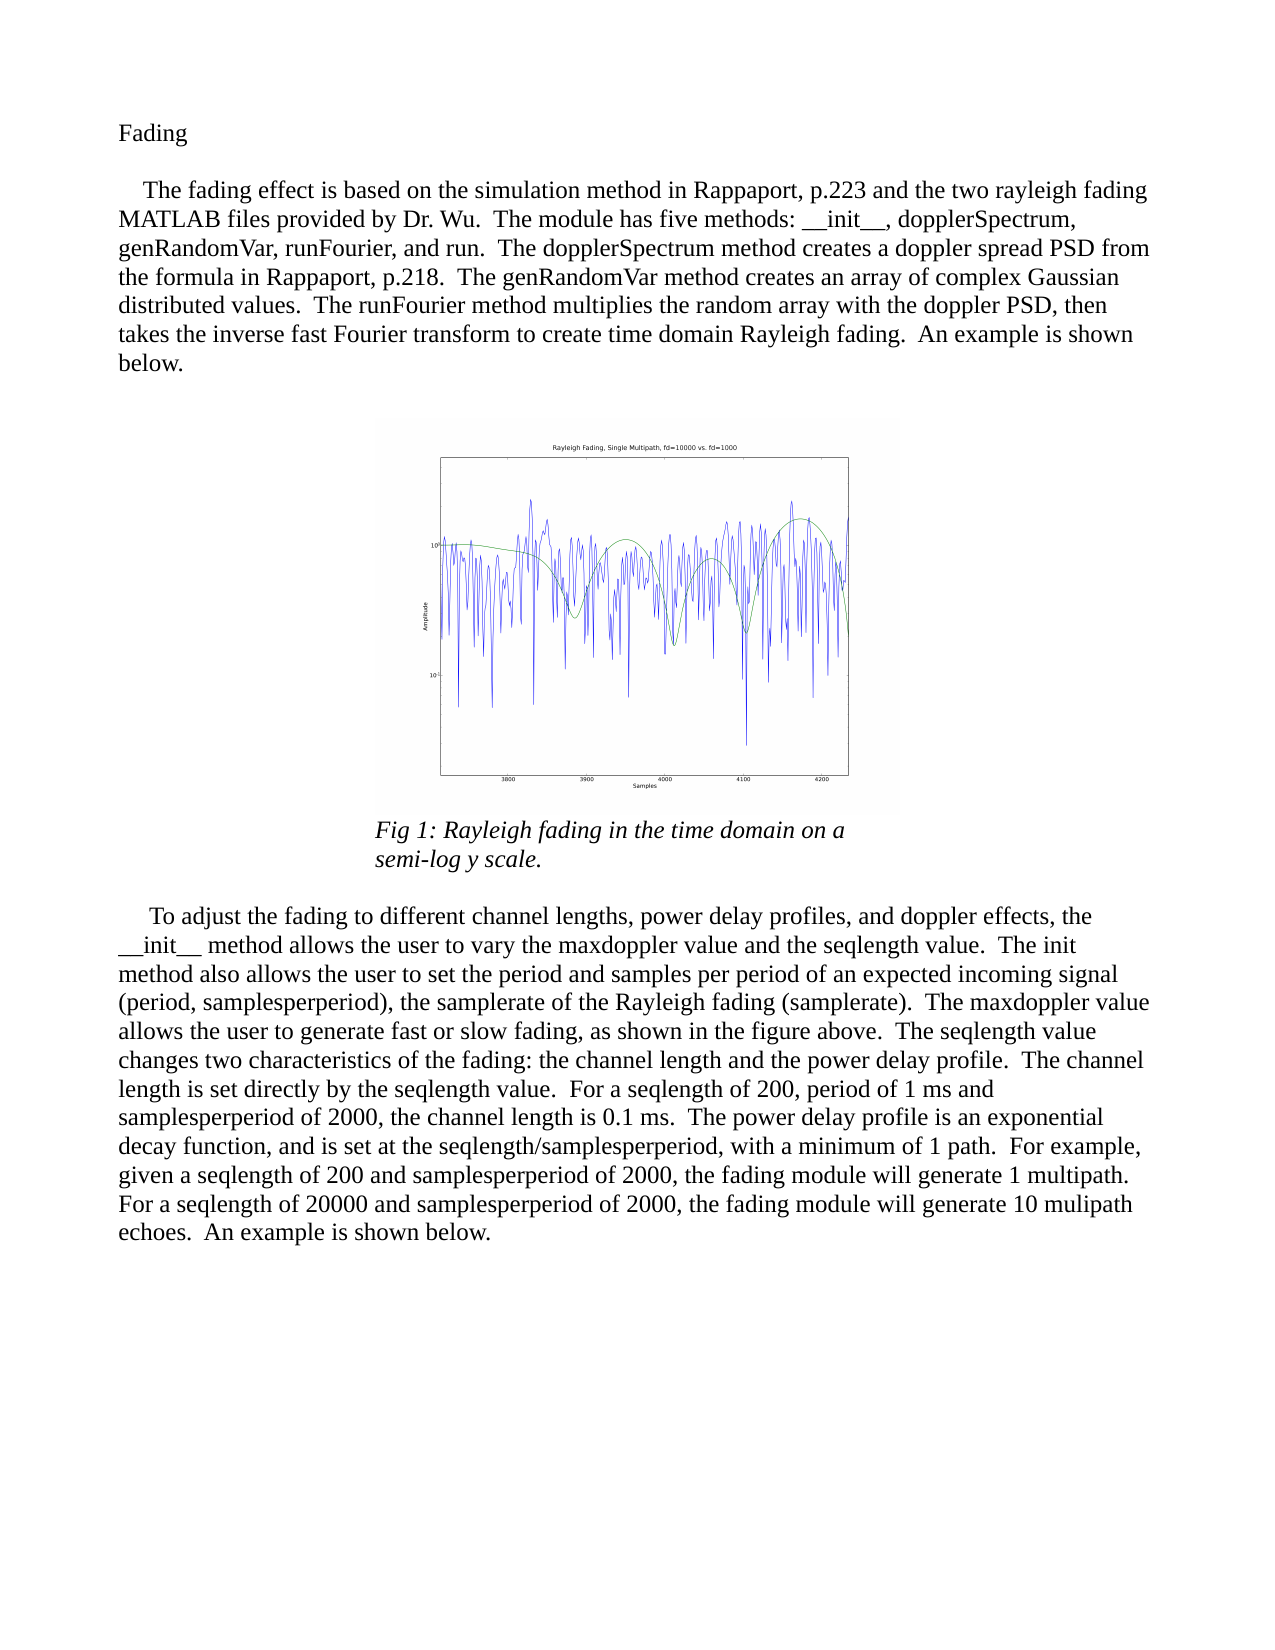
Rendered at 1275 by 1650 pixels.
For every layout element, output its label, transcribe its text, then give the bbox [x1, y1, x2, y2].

text The fading effect is based on the simulation method in Rappaport, p.223 and the two rayleigh fading MATLAB files provided by Dr. Wu. The module has five methods: __init__, dopplerSpectrum, genRandomVar, runFourier, and run. The dopplerSpectrum method creates a doppler spread PSD from the formula in Rappaport, p.218. The genRandomVar method creates an array of complex Gaussian distributed values. The runFourier method multiplies the random array with the doppler PSD, then takes the inverse fast Fourier transform to create time domain Rayleigh fading. An example is shown below. [118, 176, 1157, 377]
picture [375, 418, 901, 815]
text Fading [118, 118, 1157, 147]
text Fig 1: Rayleigh fading in the time domain on a semi-log y scale. [375, 815, 900, 872]
text To adjust the fading to different channel lengths, power delay profiles, and doppler effects, the __init__ method allows the user to vary the maxdoppler value and the seqlength value. The init method also allows the user to set the period and samples per period of an expected incoming signal (period, samplesperperiod), the samplerate of the Rayleigh fading (samplerate). The maxdoppler value allows the user to generate fast or slow fading, as shown in the figure above. The seqlength value changes two characteristics of the fading: the channel length and the power delay profile. The channel length is set directly by the seqlength value. For a seqlength of 200, period of 1 ms and samplesperperiod of 2000, the channel length is 0.1 ms. The power delay profile is an exponential decay function, and is set at the seqlength/samplesperperiod, with a minimum of 1 path. For example, given a seqlength of 200 and samplesperperiod of 2000, the fading module will generate 1 multipath. For a seqlength of 20000 and samplesperperiod of 2000, the fading module will generate 10 mulipath echoes. An example is shown below. [118, 901, 1157, 1246]
